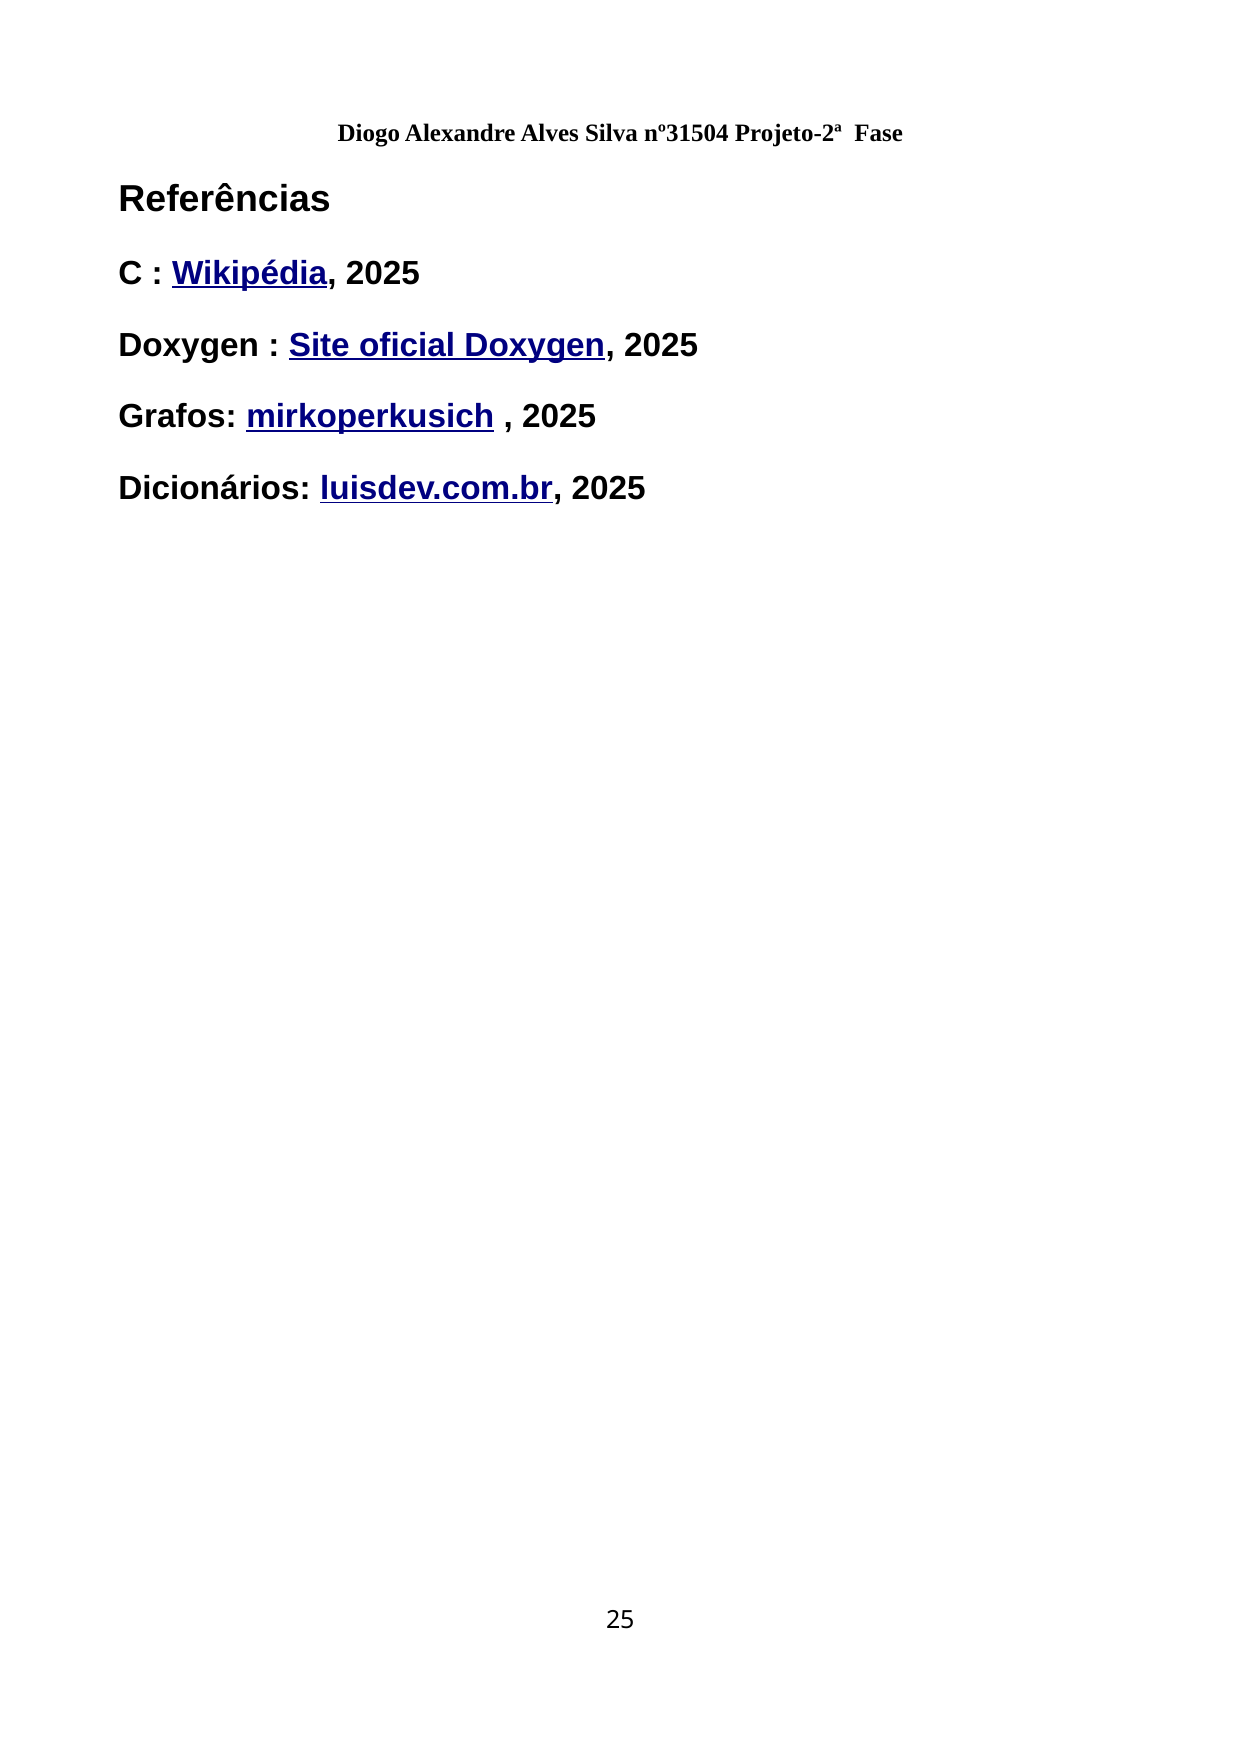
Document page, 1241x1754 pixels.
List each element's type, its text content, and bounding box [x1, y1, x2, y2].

subtitle Grafos: mirkoperkusich , 2025 [118, 396, 1122, 435]
subtitle Referências [118, 176, 1122, 219]
subtitle C : Wikipédia, 2025 [118, 253, 1122, 291]
subtitle Doxygen : Site oficial Doxygen, 2025 [118, 324, 1122, 363]
subtitle Dicionários: luisdev.com.br, 2025 [118, 468, 1122, 507]
